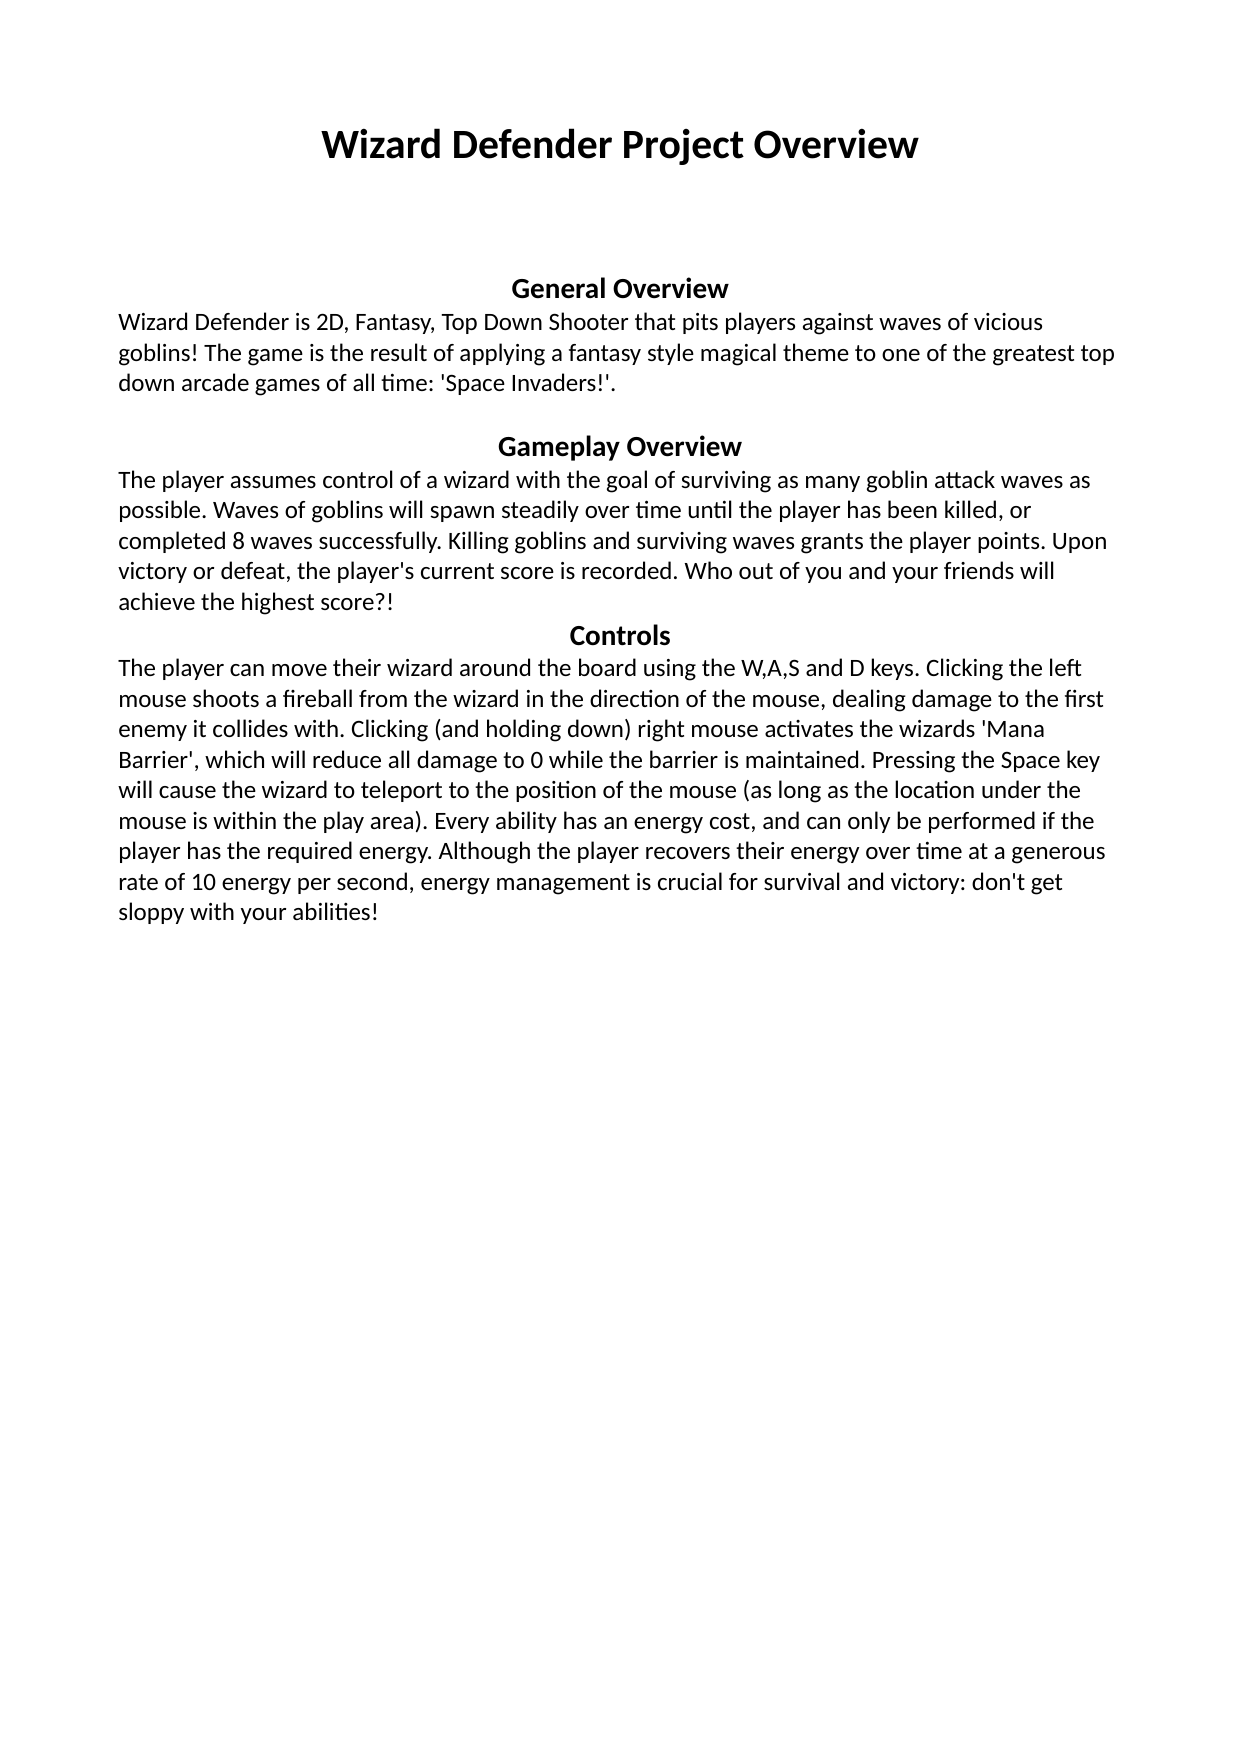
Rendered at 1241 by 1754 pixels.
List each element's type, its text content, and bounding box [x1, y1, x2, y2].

text Gameplay Overview [118, 428, 1122, 464]
text General Overview [118, 271, 1122, 306]
text The player can move their wizard around the board using the W,A,S and D keys. Clicking the left mouse shoots a fireball from the wizard in the direction of the mouse, dealing damage to the first enemy it collides with. Clicking (and holding down) right mouse activates the wizards 'Mana Barrier', which will reduce all damage to 0 while the barrier is maintained. Pressing the Space key will cause the wizard to teleport to the position of the mouse (as long as the location under the mouse is within the play area). Every ability has an energy cost, and can only be performed if the player has the required energy. Although the player recovers their energy over time at a generous rate of 10 energy per second, energy management is crucial for survival and victory: don't get sloppy with your abilities! [118, 652, 1122, 927]
text The player assumes control of a wizard with the goal of surviving as many goblin attack waves as possible. Waves of goblins will spawn steadily over time until the player has been killed, or completed 8 waves successfully. Killing goblins and surviving waves grants the player points. Upon victory or defeat, the player's current score is recorded. Who out of you and your friends will achieve the highest score?! [118, 464, 1122, 617]
text Wizard Defender is 2D, Fantasy, Top Down Shooter that pits players against waves of vicious goblins! The game is the result of applying a fantasy style magical theme to one of the greatest top down arcade games of all time: 'Space Invaders!'. [118, 306, 1122, 398]
text Controls [118, 617, 1122, 652]
text Wizard Defender Project Overview [118, 118, 1122, 169]
